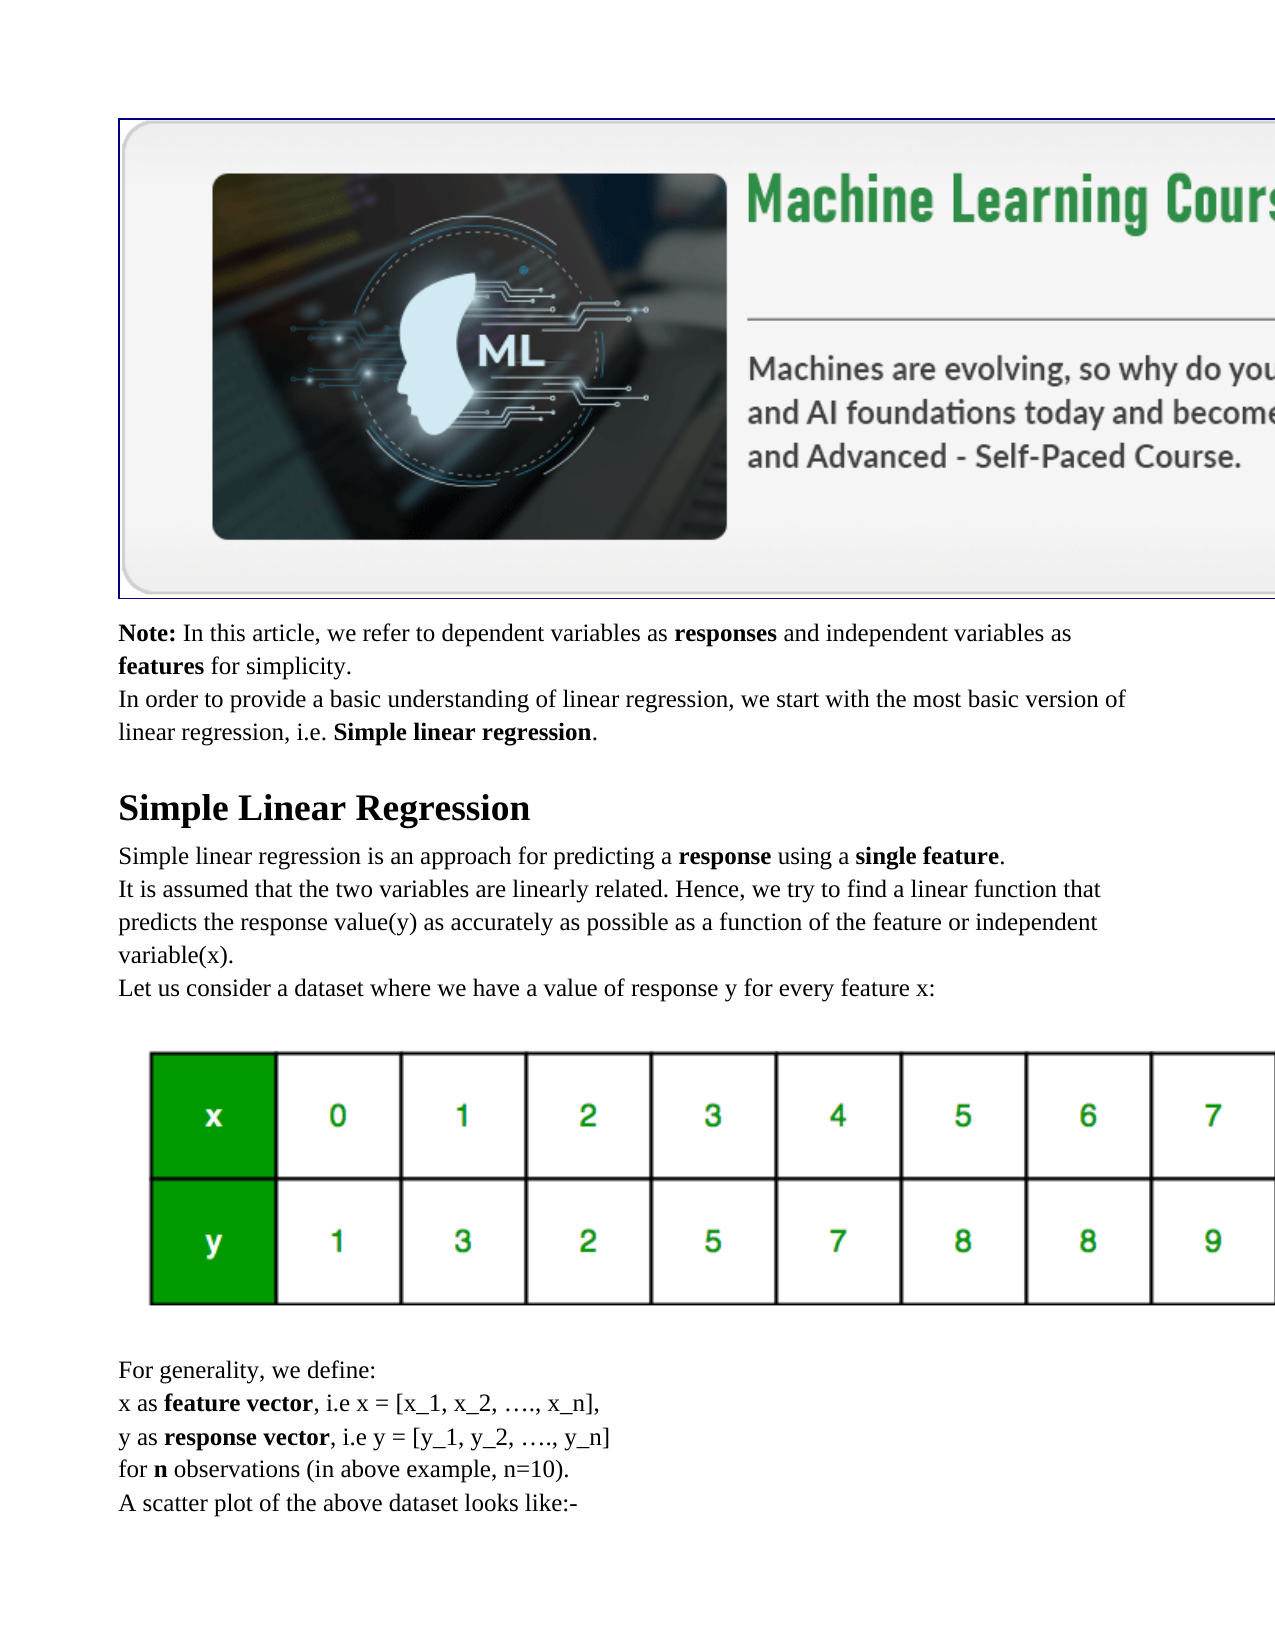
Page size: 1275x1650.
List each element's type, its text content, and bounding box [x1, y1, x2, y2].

text Simple linear regression is an approach for predicting a response using a single feature. It is assumed that the two variables are linearly related. Hence, we try to find a linear function that predicts the response value(y) as accurately as possible as a function of the feature or independent variable(x). Let us consider a dataset where we have a value of response y for every feature x: [118, 841, 1157, 1002]
picture [118, 1021, 1275, 1337]
subtitle Simple Linear Regression [118, 786, 1157, 829]
text For generality, we define: x as feature vector, i.e x = [x_1, x_2, …., x_n], y as response vector, i.e y = [y_1, y_2, …., y_n] for n observations (in above example, n=10). A scatter plot of the above dataset looks like:- [118, 1356, 1157, 1516]
text Note: In this article, we refer to dependent variables as responses and independent variables as features for simplicity. In order to provide a basic understanding of linear regression, we start with the most basic version of linear regression, i.e. Simple linear regression. [118, 618, 1157, 746]
picture [120, 120, 1275, 598]
